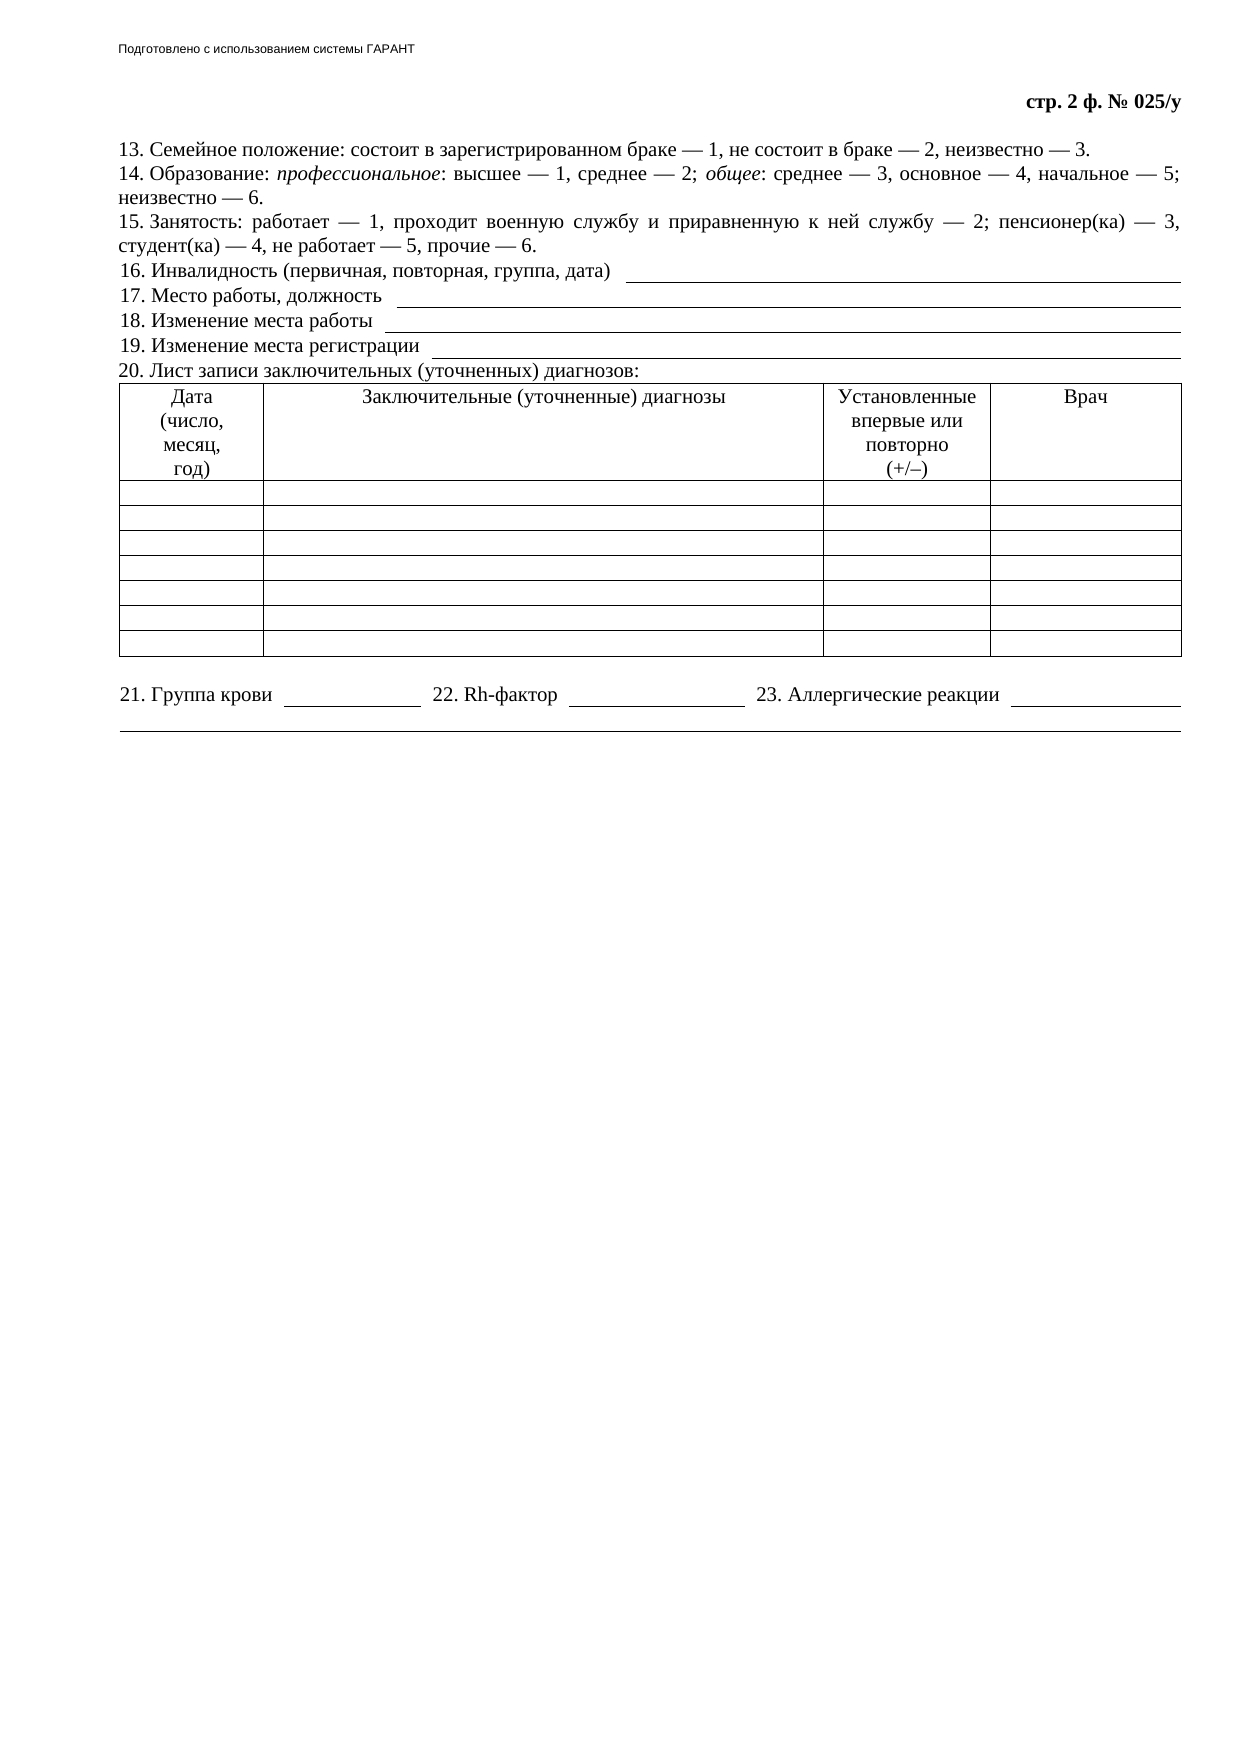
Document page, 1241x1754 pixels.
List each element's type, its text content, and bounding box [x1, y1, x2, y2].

table_header Дата (число, месяц, год) [120, 384, 263, 480]
table_cell [264, 556, 823, 580]
table_cell [264, 631, 823, 656]
table_cell [991, 506, 1181, 530]
table_cell [991, 481, 1181, 505]
table_cell [991, 631, 1181, 656]
text 20. Лист записи заключительных (уточненных) диагнозов: [118, 358, 1181, 382]
table_cell [120, 481, 263, 505]
table_cell [991, 556, 1181, 580]
text 14. Образование: профессиональное: высшее — 1, среднее — 2; общее: среднее — 3, основное — 4, начальное — 5; неизвестно — 6. [118, 161, 1181, 209]
table_cell [824, 581, 990, 605]
table_cell [120, 556, 263, 580]
table_cell [120, 606, 263, 630]
text 15. Занятость: работает — 1, проходит военную службу и приравненную к ней службу — 2; пенсионер(ка) — 3, студент(ка) — 4, не работает — 5, прочие — 6. [118, 209, 1181, 257]
text стр. 2 ф. № 025/у [118, 89, 1181, 113]
table_header [1011, 681, 1181, 706]
table_cell [120, 581, 263, 605]
table_cell [264, 606, 823, 630]
table_cell 18. Изменение места работы [120, 307, 385, 332]
table_cell [120, 531, 263, 555]
table_header 23. Аллергические реакции [745, 681, 1011, 706]
table_cell [120, 706, 1181, 731]
table_cell [432, 333, 1181, 357]
table_cell [264, 581, 823, 605]
table_header 21. Группа крови [120, 681, 284, 706]
table_cell [824, 506, 990, 530]
table_cell [385, 307, 1181, 332]
table_cell [397, 282, 1181, 307]
table_cell [991, 581, 1181, 605]
table_cell [991, 606, 1181, 630]
table_header Врач [991, 384, 1181, 480]
table_header Заключительные (уточненные) диагнозы [264, 384, 823, 480]
table_header [284, 681, 421, 706]
table_header Установленные впервые или повторно (+/–) [824, 384, 990, 480]
table_header [626, 257, 1181, 282]
table_cell [120, 506, 263, 530]
table_header 16. Инвалидность (первичная, повторная, группа, дата) [120, 257, 626, 282]
table_cell [264, 506, 823, 530]
table_cell 17. Место работы, должность [120, 282, 397, 307]
table_cell [824, 606, 990, 630]
table_cell [824, 556, 990, 580]
table_cell [120, 631, 263, 656]
table_cell [264, 531, 823, 555]
text 13. Семейное положение: состоит в зарегистрированном браке — 1, не состоит в браке — 2, неизвестно — 3. [118, 137, 1181, 161]
table_cell [991, 531, 1181, 555]
table_header [569, 681, 745, 706]
table_cell [824, 531, 990, 555]
table_cell [264, 481, 823, 505]
table_cell [824, 481, 990, 505]
table_header 22. Rh-фактор [421, 681, 569, 706]
table_cell [824, 631, 990, 656]
table_cell 19. Изменение места регистрации [120, 332, 432, 357]
